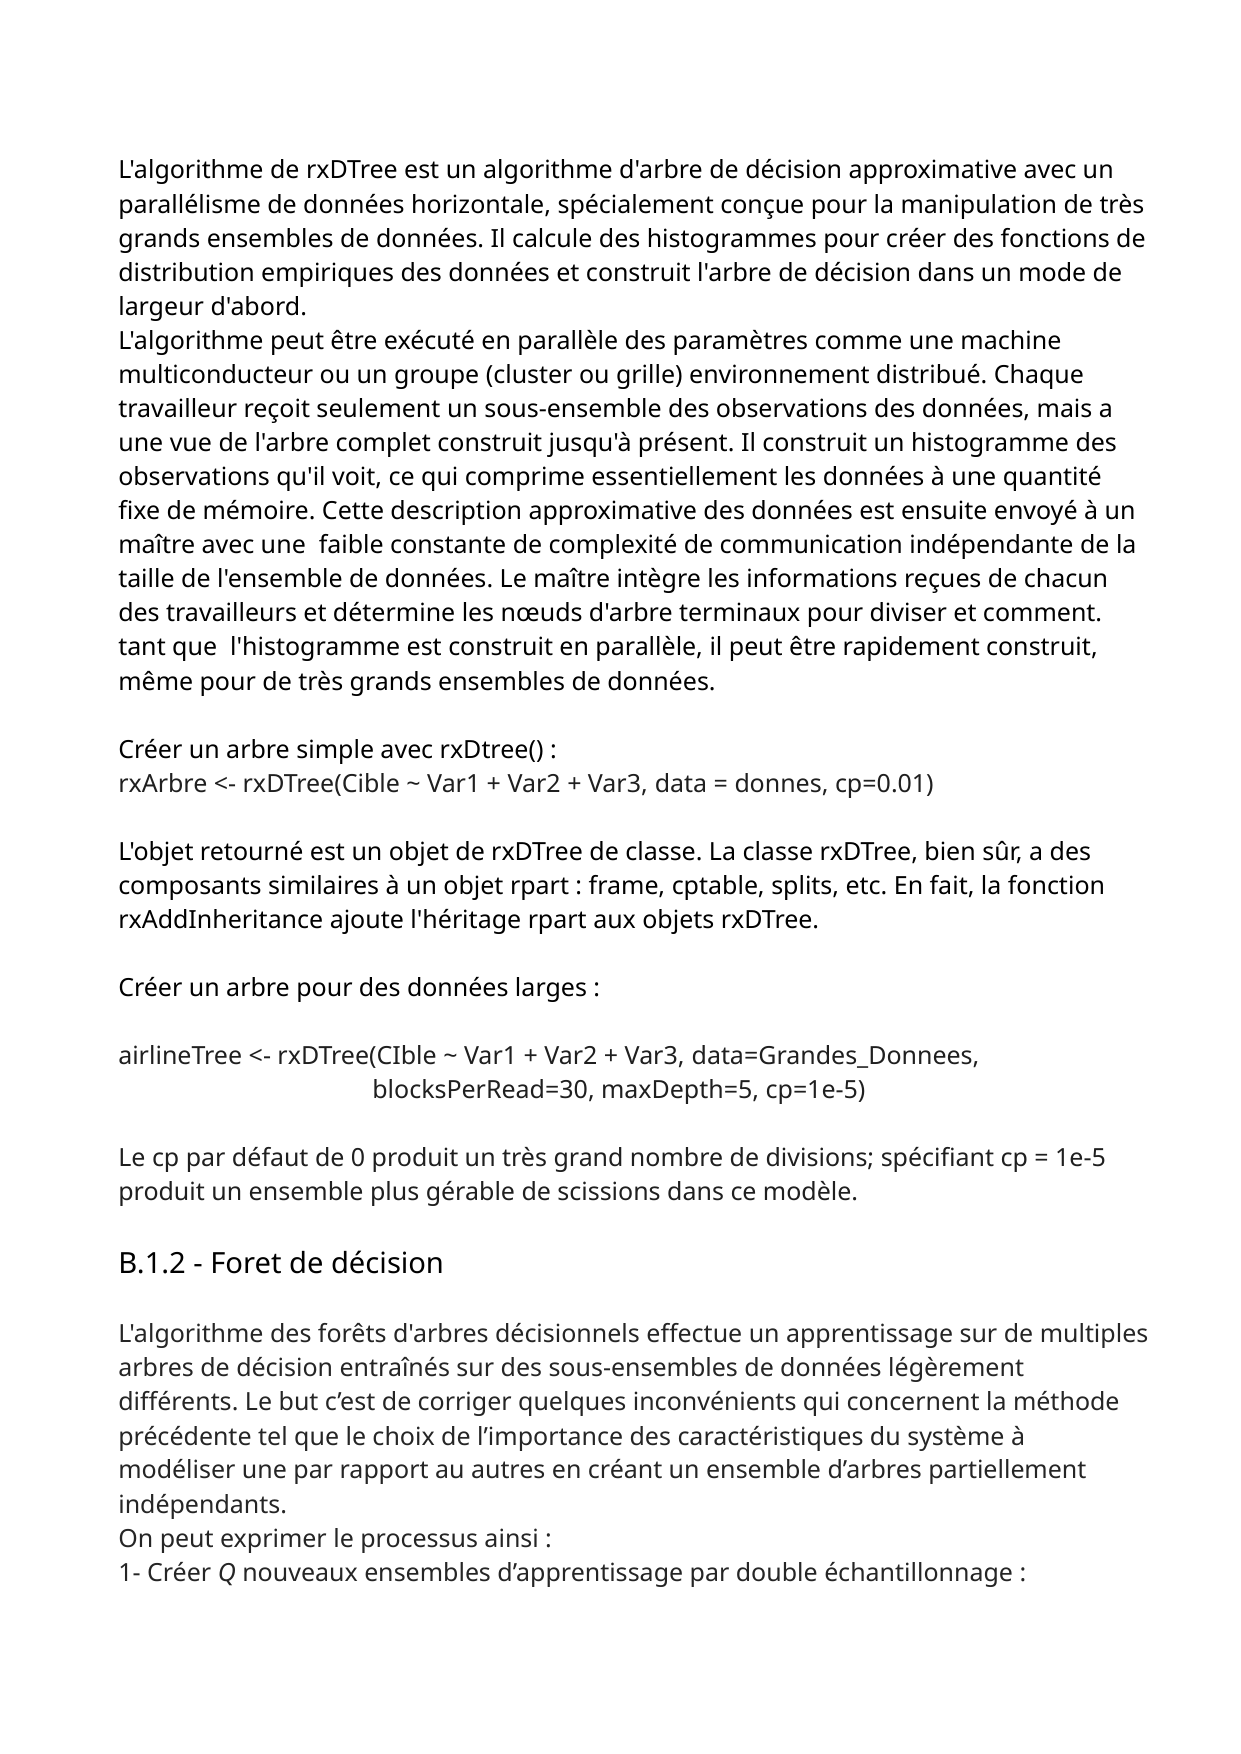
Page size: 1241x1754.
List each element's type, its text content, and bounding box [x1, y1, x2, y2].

text L'algorithme des forêts d'arbres décisionnels effectue un apprentissage sur de multiples arbres de décision entraînés sur des sous-ensembles de données légèrement différents. Le but c’est de corriger quelques inconvénients qui concernent la méthode précédente tel que le choix de l’importance des caractéristiques du système à modéliser une par rapport au autres en créant un ensemble d’arbres partiellement indépendants. [118, 1316, 1149, 1520]
text Créer un arbre pour des données larges : [118, 970, 1149, 1004]
text On peut exprimer le processus ainsi : [118, 1520, 1149, 1554]
text L'objet retourné est un objet de rxDTree de classe. La classe rxDTree, bien sûr, a des composants similaires à un objet rpart : frame, cptable, splits, etc. En fait, la fonction rxAddInheritance ajoute l'héritage rpart aux objets rxDTree. [118, 833, 1149, 936]
text airlineTree <- rxDTree(CIble ~ Var1 + Var2 + Var3, data=Grandes_Donnees, blocksPerRead=30, maxDepth=5, cp=1e-5) [118, 1038, 1149, 1106]
text B.1.2 - Foret de décision [118, 1242, 1149, 1282]
text L'algorithme peut être exécuté en parallèle des paramètres comme une machine multiconducteur ou un groupe (cluster ou grille) environnement distribué. Chaque travailleur reçoit seulement un sous-ensemble des observations des données, mais a une vue de l'arbre complet construit jusqu'à présent. Il construit un histogramme des observations qu'il voit, ce qui comprime essentiellement les données à une quantité fixe de mémoire. Cette description approximative des données est ensuite envoyé à un maître avec une faible constante de complexité de communication indépendante de la taille de l'ensemble de données. Le maître intègre les informations reçues de chacun des travailleurs et détermine les nœuds d'arbre terminaux pour diviser et comment. tant que l'histogramme est construit en parallèle, il peut être rapidement construit, même pour de très grands ensembles de données. [118, 322, 1149, 697]
text Le cp par défaut de 0 produit un très grand nombre de divisions; spécifiant cp = 1e-5 produit un ensemble plus gérable de scissions dans ce modèle. [118, 1140, 1149, 1208]
text L'algorithme de rxDTree est un algorithme d'arbre de décision approximative avec un parallélisme de données horizontale, spécialement conçue pour la manipulation de très grands ensembles de données. Il calcule des histogrammes pour créer des fonctions de distribution empiriques des données et construit l'arbre de décision dans un mode de largeur d'abord. [118, 152, 1149, 322]
text 1- Créer Q nouveaux ensembles d’apprentissage par double échantillonnage : [118, 1554, 1149, 1588]
text rxArbre <- rxDTree(Cible ~ Var1 + Var2 + Var3, data = donnes, cp=0.01) [118, 765, 1149, 799]
text Créer un arbre simple avec rxDtree() : [118, 731, 1149, 765]
